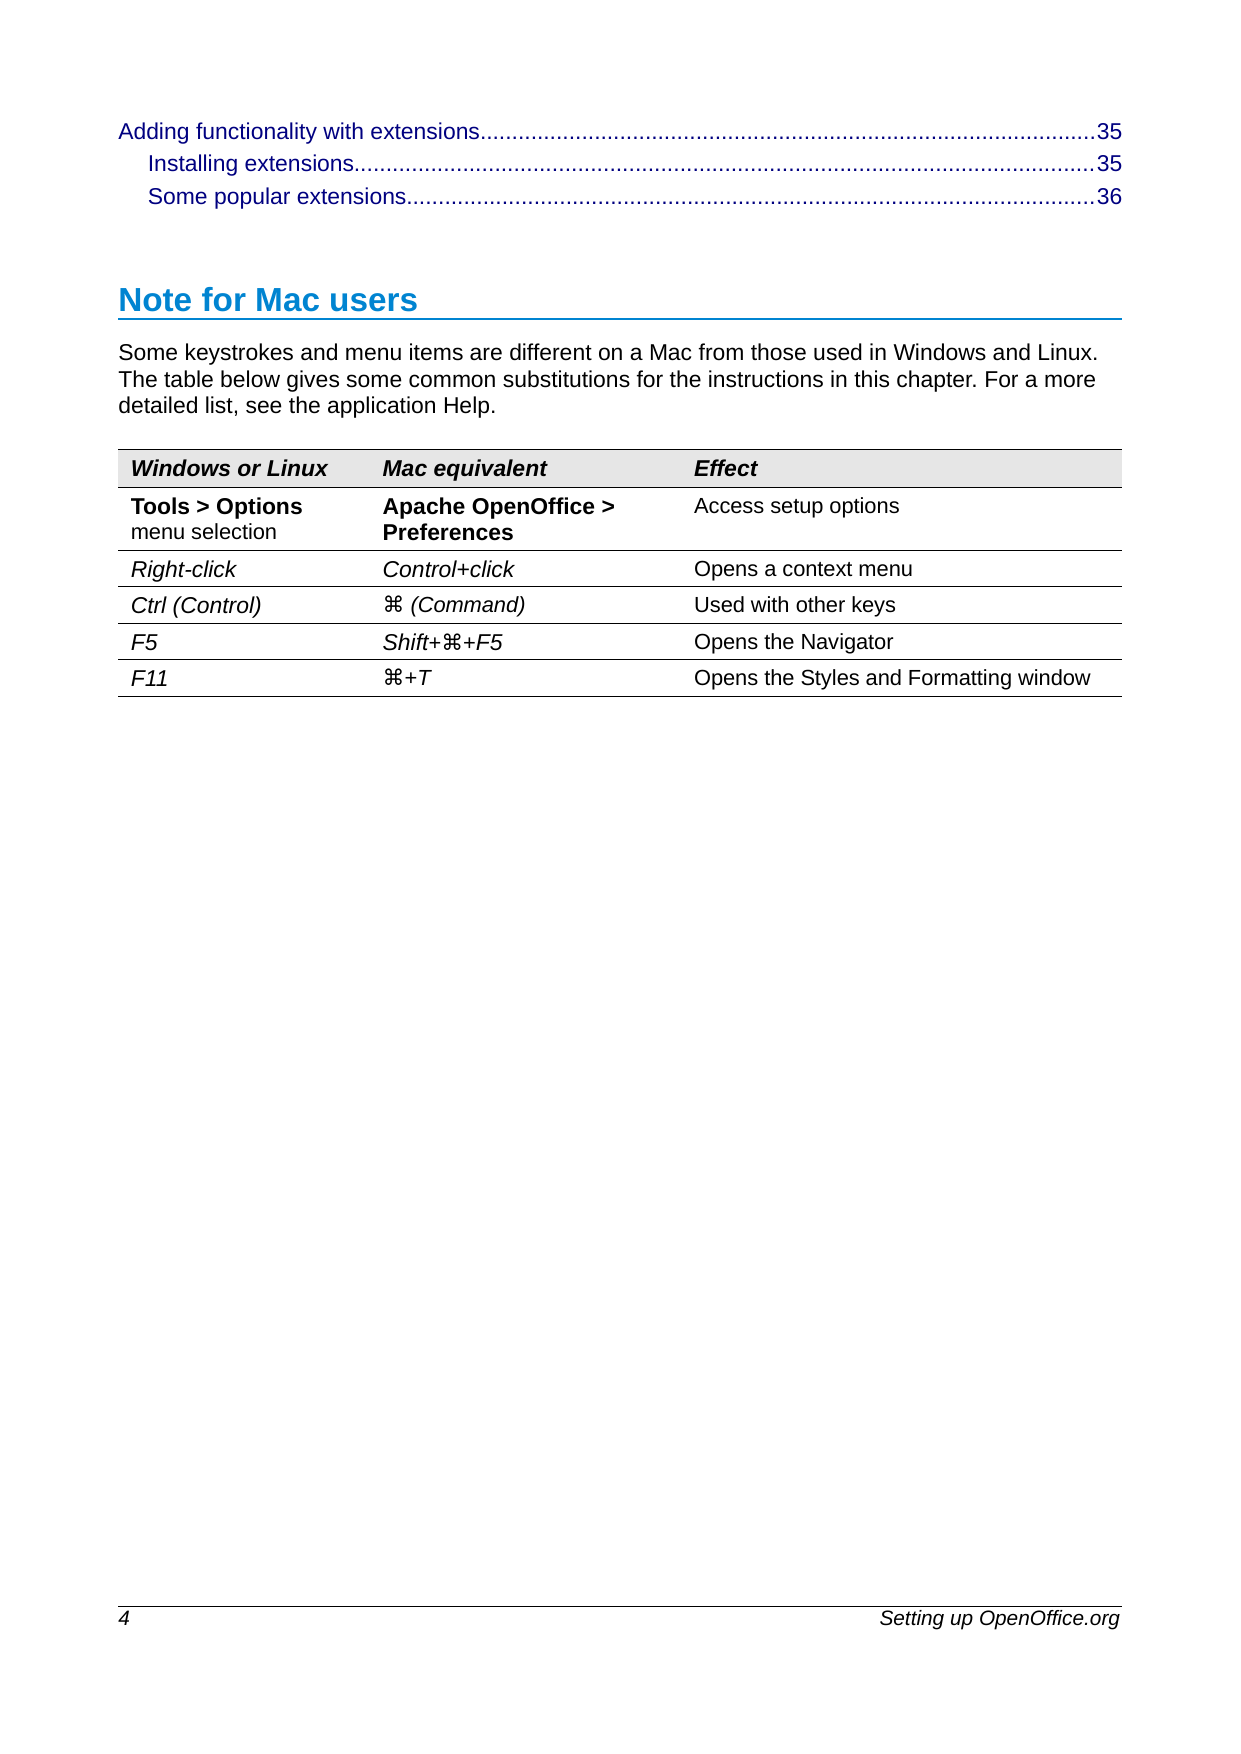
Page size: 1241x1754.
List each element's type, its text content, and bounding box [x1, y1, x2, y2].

text Installing extensions 35 [148, 150, 1122, 177]
table_cell Ctrl (Control) [118, 587, 370, 623]
table_cell Opens the Styles and Formatting window [681, 660, 1122, 696]
table_header Windows or Linux [118, 450, 370, 487]
table_cell F11 [118, 660, 370, 696]
table_cell Opens the Navigator [681, 624, 1122, 659]
table_cell z+T [370, 660, 681, 696]
table_cell Shift+z+F5 [370, 624, 681, 659]
table_cell Used with other keys [681, 587, 1122, 623]
table_cell Right-click [118, 551, 370, 586]
table_header Effect [681, 450, 1122, 487]
table_header Mac equivalent [370, 450, 681, 487]
table_cell Access setup options [681, 488, 1122, 550]
subtitle Note for Mac users [118, 280, 1122, 318]
text Some keystrokes and menu items are different on a Mac from those used in Windows and Linux. The table below gives some common substitutions for the instructions in this chapter. For a more detailed list, see the application Help. [118, 339, 1122, 418]
table_cell F5 [118, 624, 370, 659]
text Some popular extensions 36 [148, 183, 1122, 209]
table_cell Tools > Options menu selection [118, 488, 370, 550]
table_cell Control+click [370, 551, 681, 586]
table_cell Apache OpenOffice > Preferences [370, 488, 681, 550]
table_cell Opens a context menu [681, 551, 1122, 586]
table_cell z (Command) [370, 587, 681, 623]
text Adding functionality with extensions 35 [118, 118, 1122, 144]
